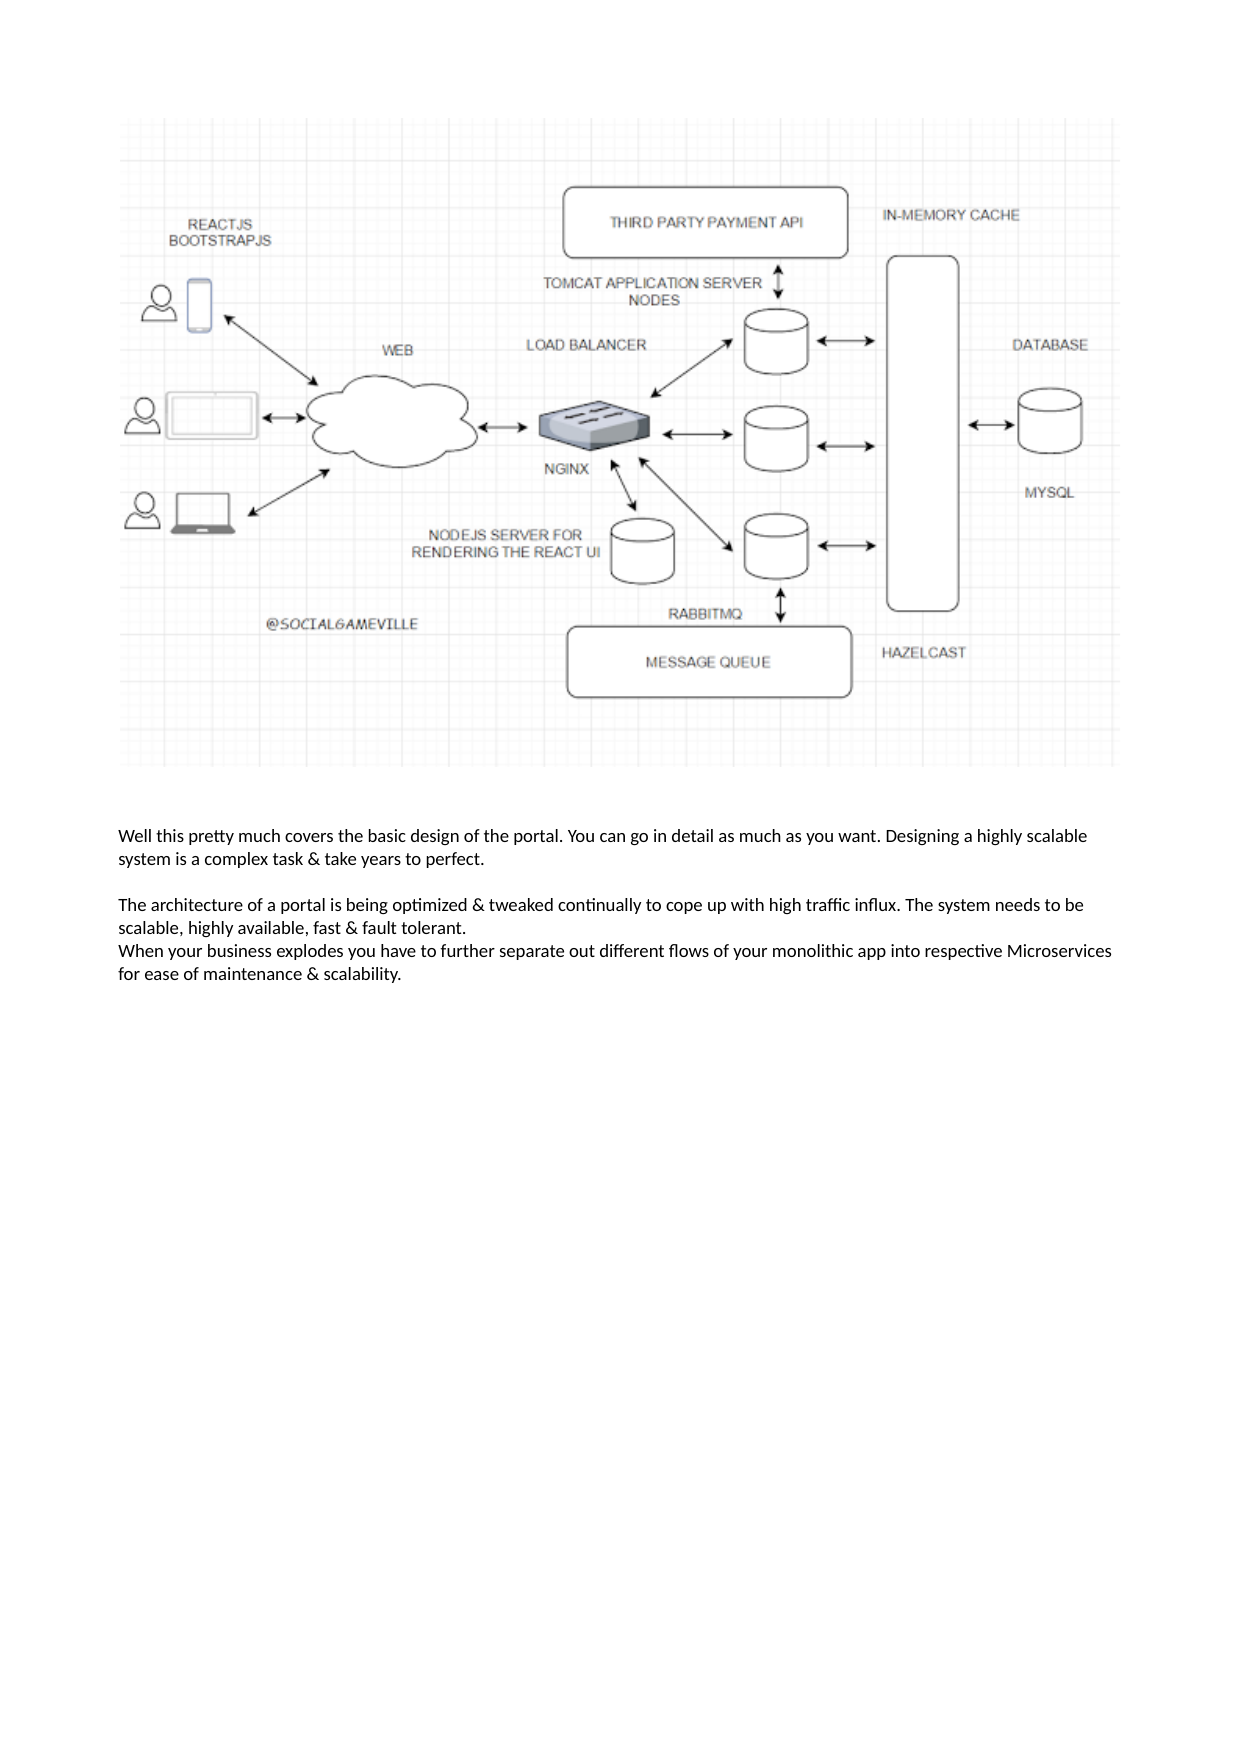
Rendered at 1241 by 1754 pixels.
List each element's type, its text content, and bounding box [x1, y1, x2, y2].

subtitle Well this pretty much covers the basic design of the portal. You can go in detail as much as you want. Designing a highly scalable system is a complex task & take years to perfect. The architecture of a portal is being optimized & tweaked continually to cope up with high traffic influx. The system needs to be scalable, highly available, fast & fault tolerant. When your business explodes you have to further separate out different flows of your monolithic app into respective Microservices for ease of maintenance & scalability. [118, 824, 1122, 1018]
picture [120, 118, 1121, 767]
